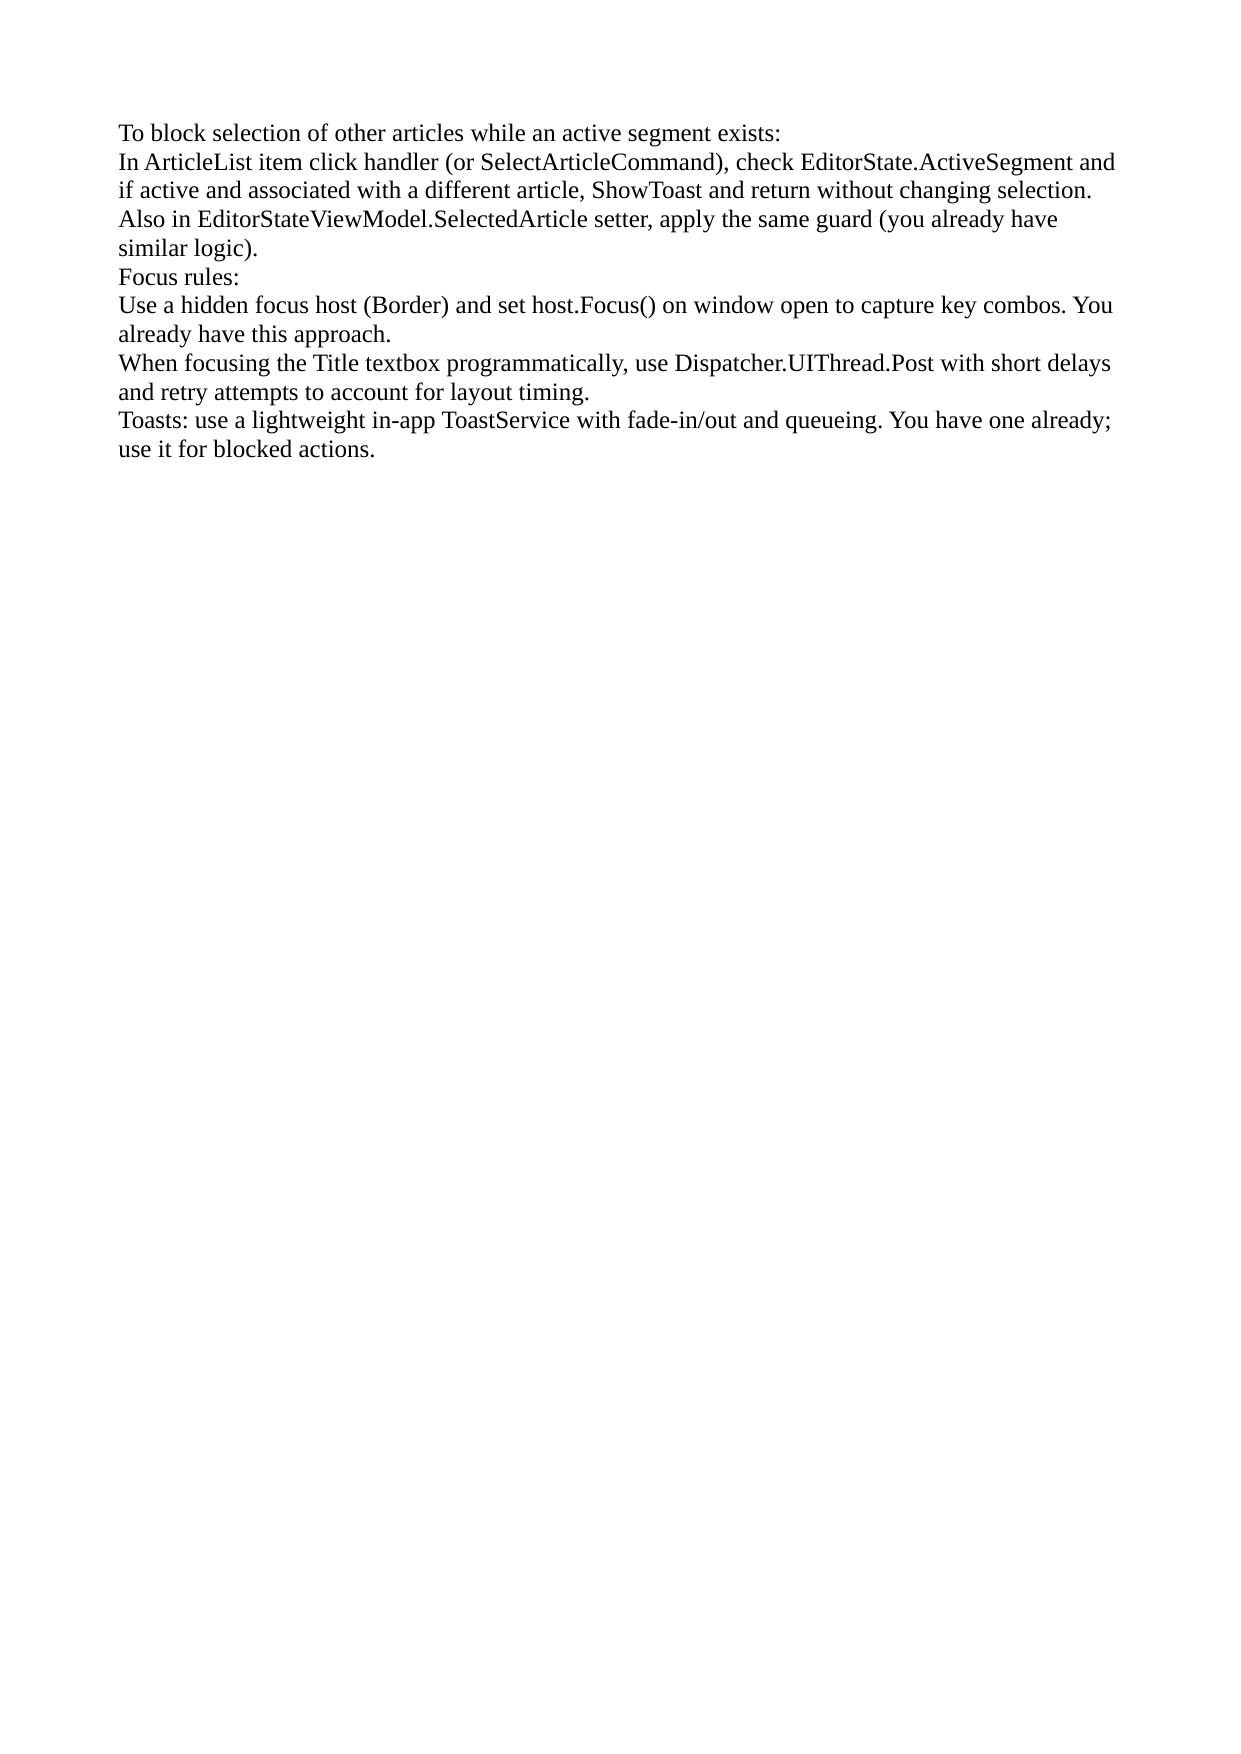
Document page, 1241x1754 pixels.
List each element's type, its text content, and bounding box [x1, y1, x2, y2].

text In ArticleList item click handler (or SelectArticleCommand), check EditorState.ActiveSegment and if active and associated with a different article, ShowToast and return without changing selection. [118, 147, 1122, 204]
text Toasts: use a lightweight in-app ToastService with fade-in/out and queueing. You have one already; use it for blocked actions. [118, 406, 1122, 463]
text To block selection of other articles while an active segment exists: [118, 118, 1122, 147]
text Use a hidden focus host (Border) and set host.Focus() on window open to capture key combos. You already have this approach. [118, 291, 1122, 348]
text Focus rules: [118, 262, 1122, 291]
text Also in EditorStateViewModel.SelectedArticle setter, apply the same guard (you already have similar logic). [118, 204, 1122, 262]
text When focusing the Title textbox programmatically, use Dispatcher.UIThread.Post with short delays and retry attempts to account for layout timing. [118, 348, 1122, 406]
